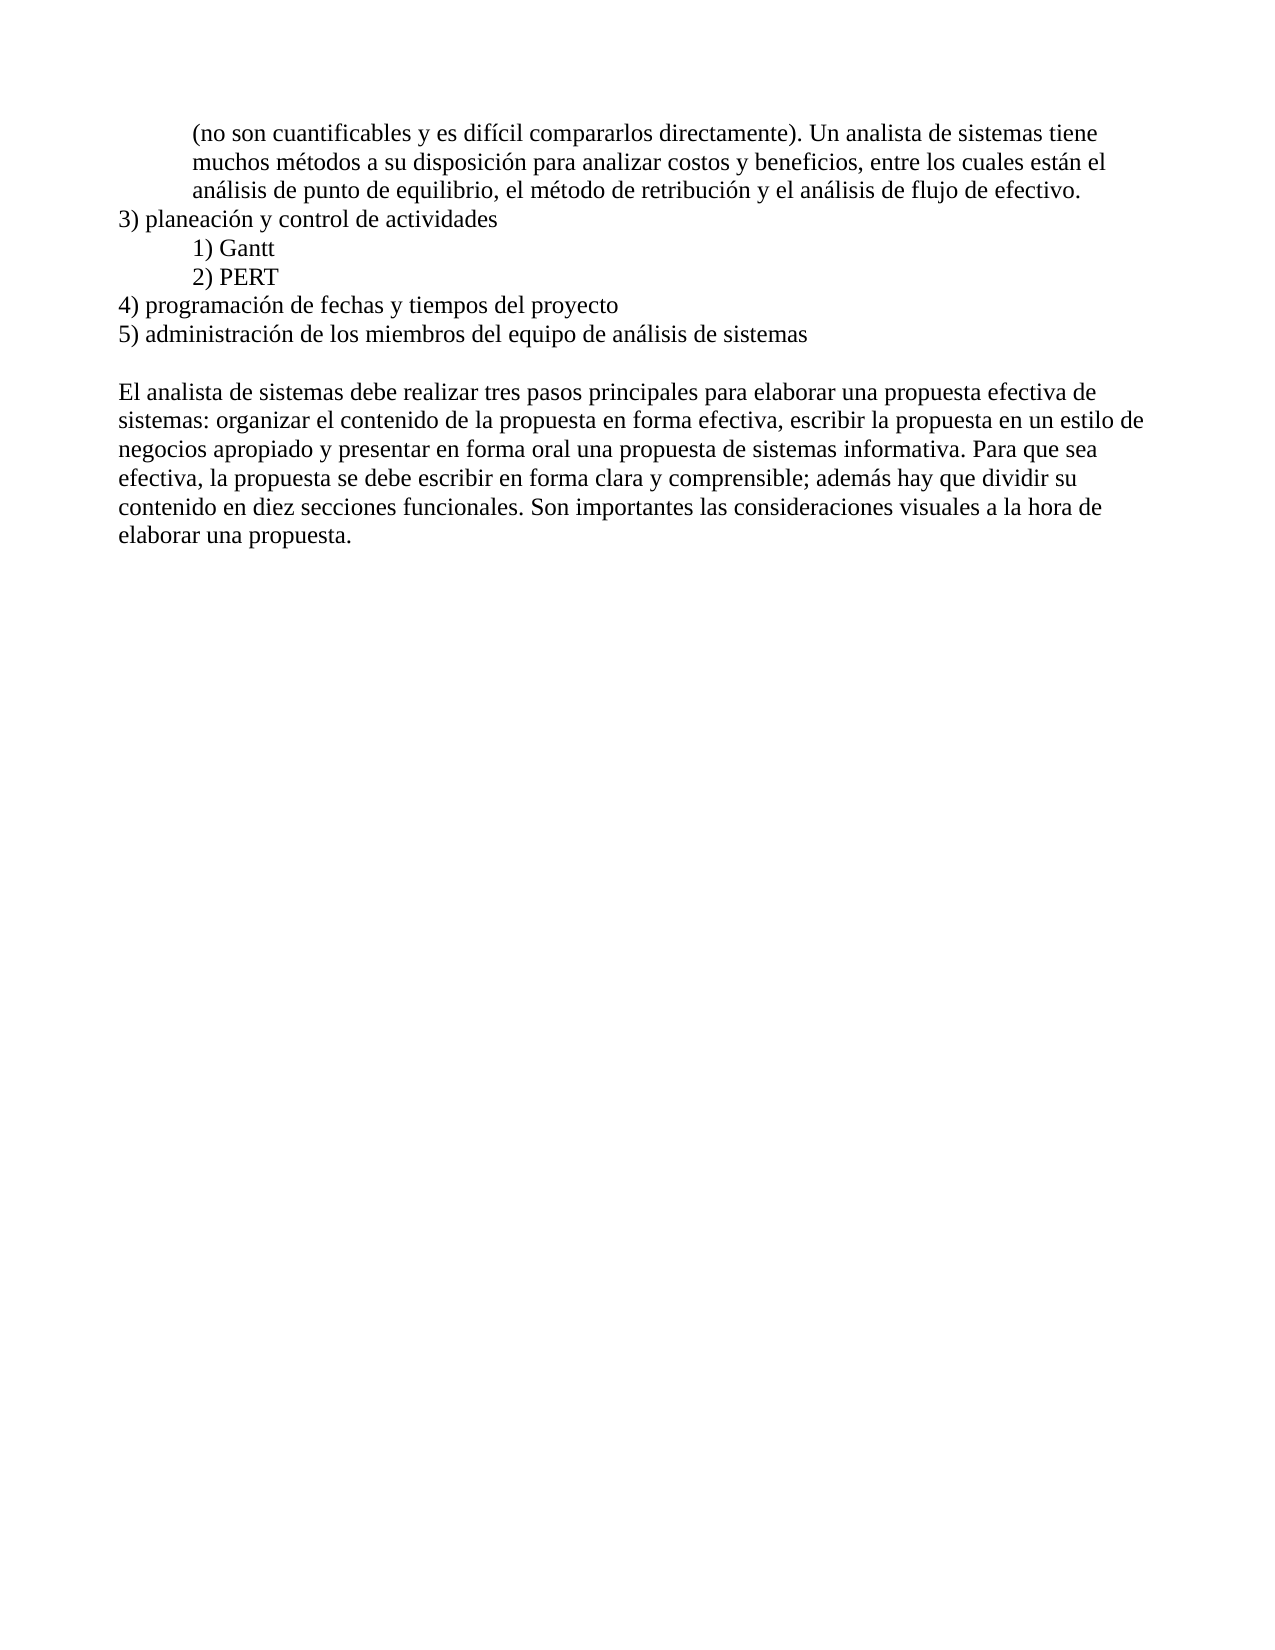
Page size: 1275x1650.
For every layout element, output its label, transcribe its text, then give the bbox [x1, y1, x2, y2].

text El analista de sistemas debe realizar tres pasos principales para elaborar una propuesta efectiva de sistemas: organizar el contenido de la propuesta en forma efectiva, escribir la propuesta en un estilo de negocios apropiado y presentar en forma oral una propuesta de sistemas informativa. Para que sea efectiva, la propuesta se debe escribir en forma clara y comprensible; además hay que dividir su contenido en diez secciones funcionales. Son importantes las consideraciones visuales a la hora de elaborar una propuesta. [118, 377, 1157, 549]
text 4) programación de fechas y tiempos del proyecto [118, 291, 1157, 319]
text 3) planeación y control de actividades [118, 204, 1157, 233]
text (no son cuantificables y es difícil compararlos directamente). Un analista de sistemas tiene muchos métodos a su disposición para analizar costos y beneficios, entre los cuales están el análisis de punto de equilibrio, el método de retribución y el análisis de flujo de efectivo. [118, 118, 1157, 204]
text 2) PERT [118, 262, 1157, 291]
text 5) administración de los miembros del equipo de análisis de sistemas [118, 319, 1157, 348]
text 1) Gantt [118, 233, 1157, 262]
